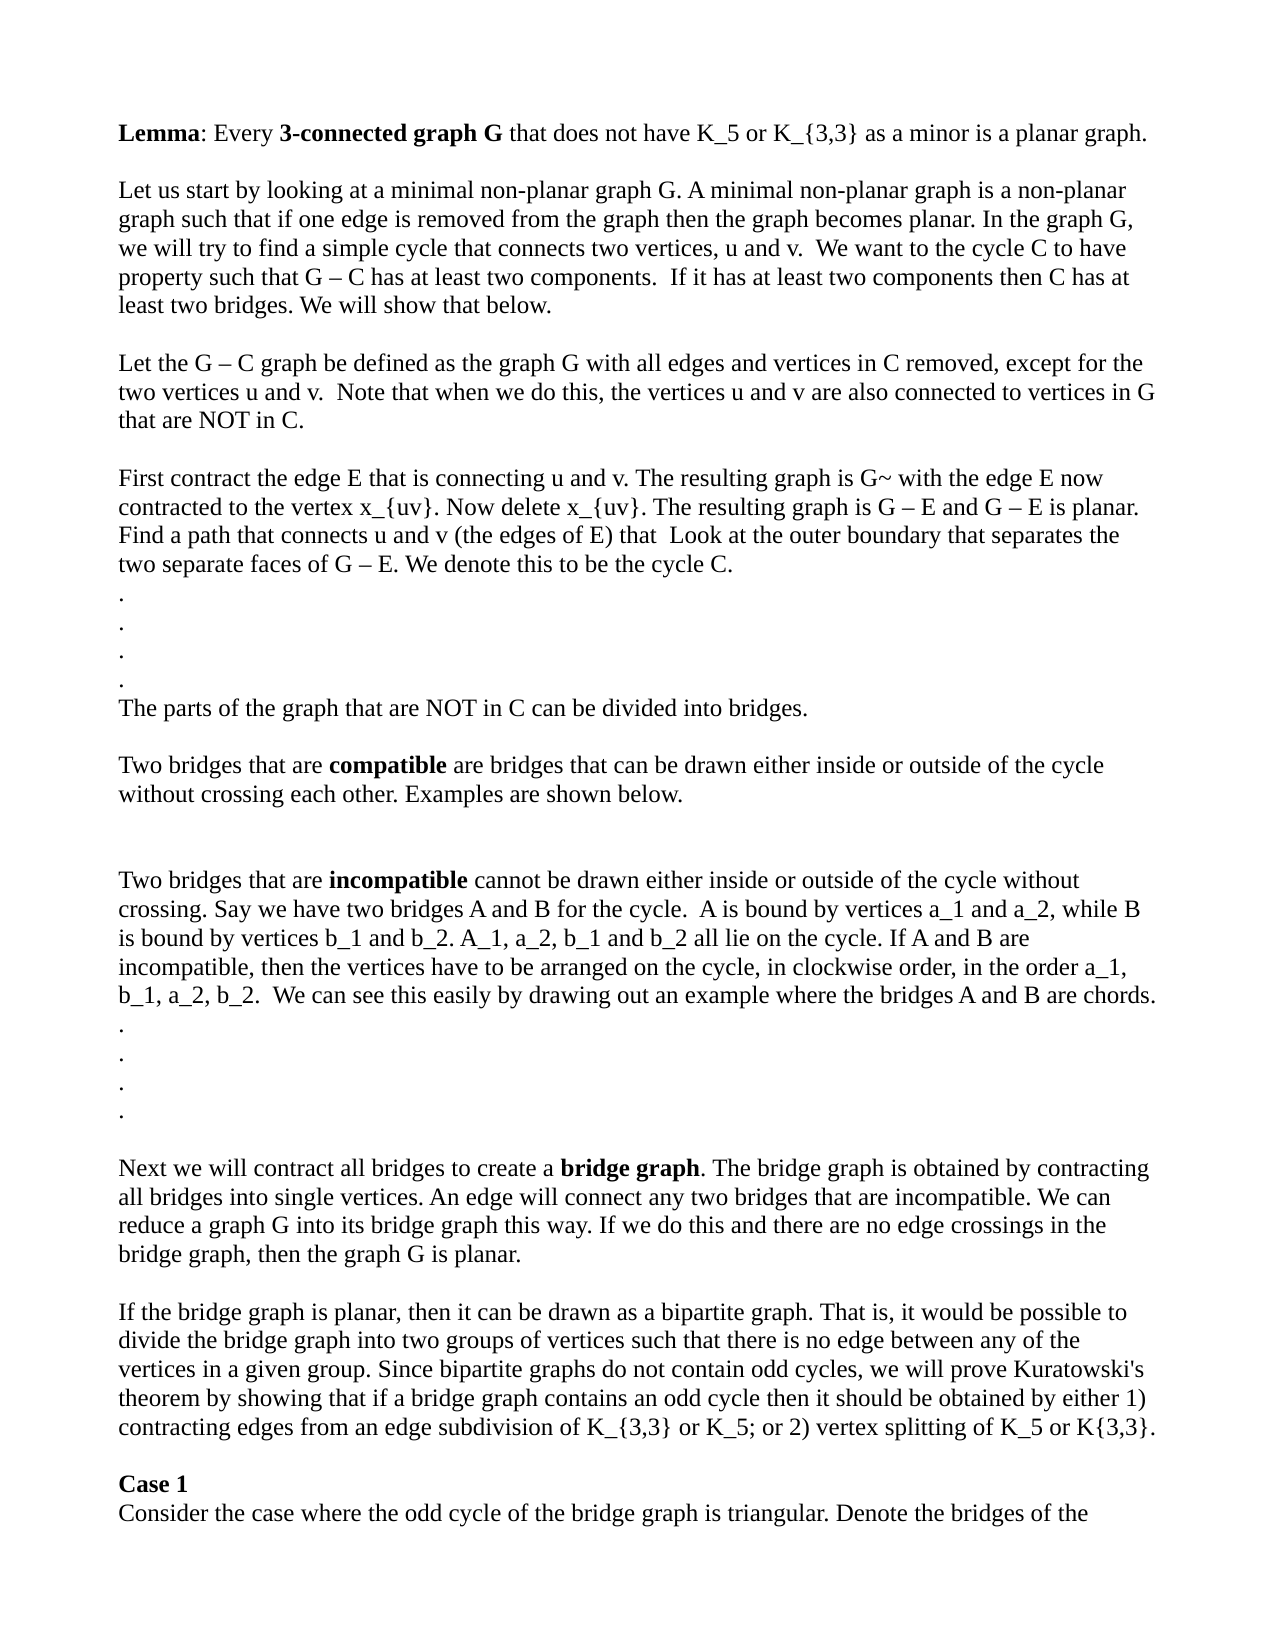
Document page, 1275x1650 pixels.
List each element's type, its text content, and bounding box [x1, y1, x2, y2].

text . [118, 1096, 1157, 1124]
text . [118, 578, 1157, 607]
text Two bridges that are compatible are bridges that can be drawn either inside or outside of the cycle without crossing each other. Examples are shown below. [118, 751, 1157, 808]
text Case 1 [118, 1469, 1157, 1498]
text . [118, 1067, 1157, 1096]
text Let us start by looking at a minimal non-planar graph G. A minimal non-planar graph is a non-planar graph such that if one edge is removed from the graph then the graph becomes planar. In the graph G, we will try to find a simple cycle that connects two vertices, u and v. We want to the cycle C to have property such that G – C has at least two components. If it has at least two components then C has at least two bridges. We will show that below. [118, 176, 1157, 319]
text . [118, 1038, 1157, 1067]
text Two bridges that are incompatible cannot be drawn either inside or outside of the cycle without crossing. Say we have two bridges A and B for the cycle. A is bound by vertices a_1 and a_2, while B is bound by vertices b_1 and b_2. A_1, a_2, b_1 and b_2 all lie on the cycle. If A and B are incompatible, then the vertices have to be arranged on the cycle, in clockwise order, in the order a_1, b_1, a_2, b_2. We can see this easily by drawing out an example where the bridges A and B are chords. [118, 866, 1157, 1009]
text Lemma: Every 3-connected graph G that does not have K_5 or K_{3,3} as a minor is a planar graph. [118, 118, 1157, 147]
text . [118, 607, 1157, 636]
text . [118, 664, 1157, 693]
text Consider the case where the odd cycle of the bridge graph is triangular. Denote the bridges of the [118, 1498, 1157, 1527]
text The parts of the graph that are NOT in C can be divided into bridges. [118, 693, 1157, 722]
text . [118, 636, 1157, 664]
text First contract the edge E that is connecting u and v. The resulting graph is G~ with the edge E now contracted to the vertex x_{uv}. Now delete x_{uv}. The resulting graph is G – E and G – E is planar. Find a path that connects u and v (the edges of E) that Look at the outer boundary that separates the two separate faces of G – E. We denote this to be the cycle C. [118, 463, 1157, 578]
text . [118, 1009, 1157, 1038]
text Next we will contract all bridges to create a bridge graph. The bridge graph is obtained by contracting all bridges into single vertices. An edge will connect any two bridges that are incompatible. We can reduce a graph G into its bridge graph this way. If we do this and there are no edge crossings in the bridge graph, then the graph G is planar. [118, 1153, 1157, 1268]
text Let the G – C graph be defined as the graph G with all edges and vertices in C removed, except for the two vertices u and v. Note that when we do this, the vertices u and v are also connected to vertices in G that are NOT in C. [118, 348, 1157, 434]
text If the bridge graph is planar, then it can be drawn as a bipartite graph. That is, it would be possible to divide the bridge graph into two groups of vertices such that there is no edge between any of the vertices in a given group. Since bipartite graphs do not contain odd cycles, we will prove Kuratowski's theorem by showing that if a bridge graph contains an odd cycle then it should be obtained by either 1) contracting edges from an edge subdivision of K_{3,3} or K_5; or 2) vertex splitting of K_5 or K{3,3}. [118, 1297, 1157, 1441]
